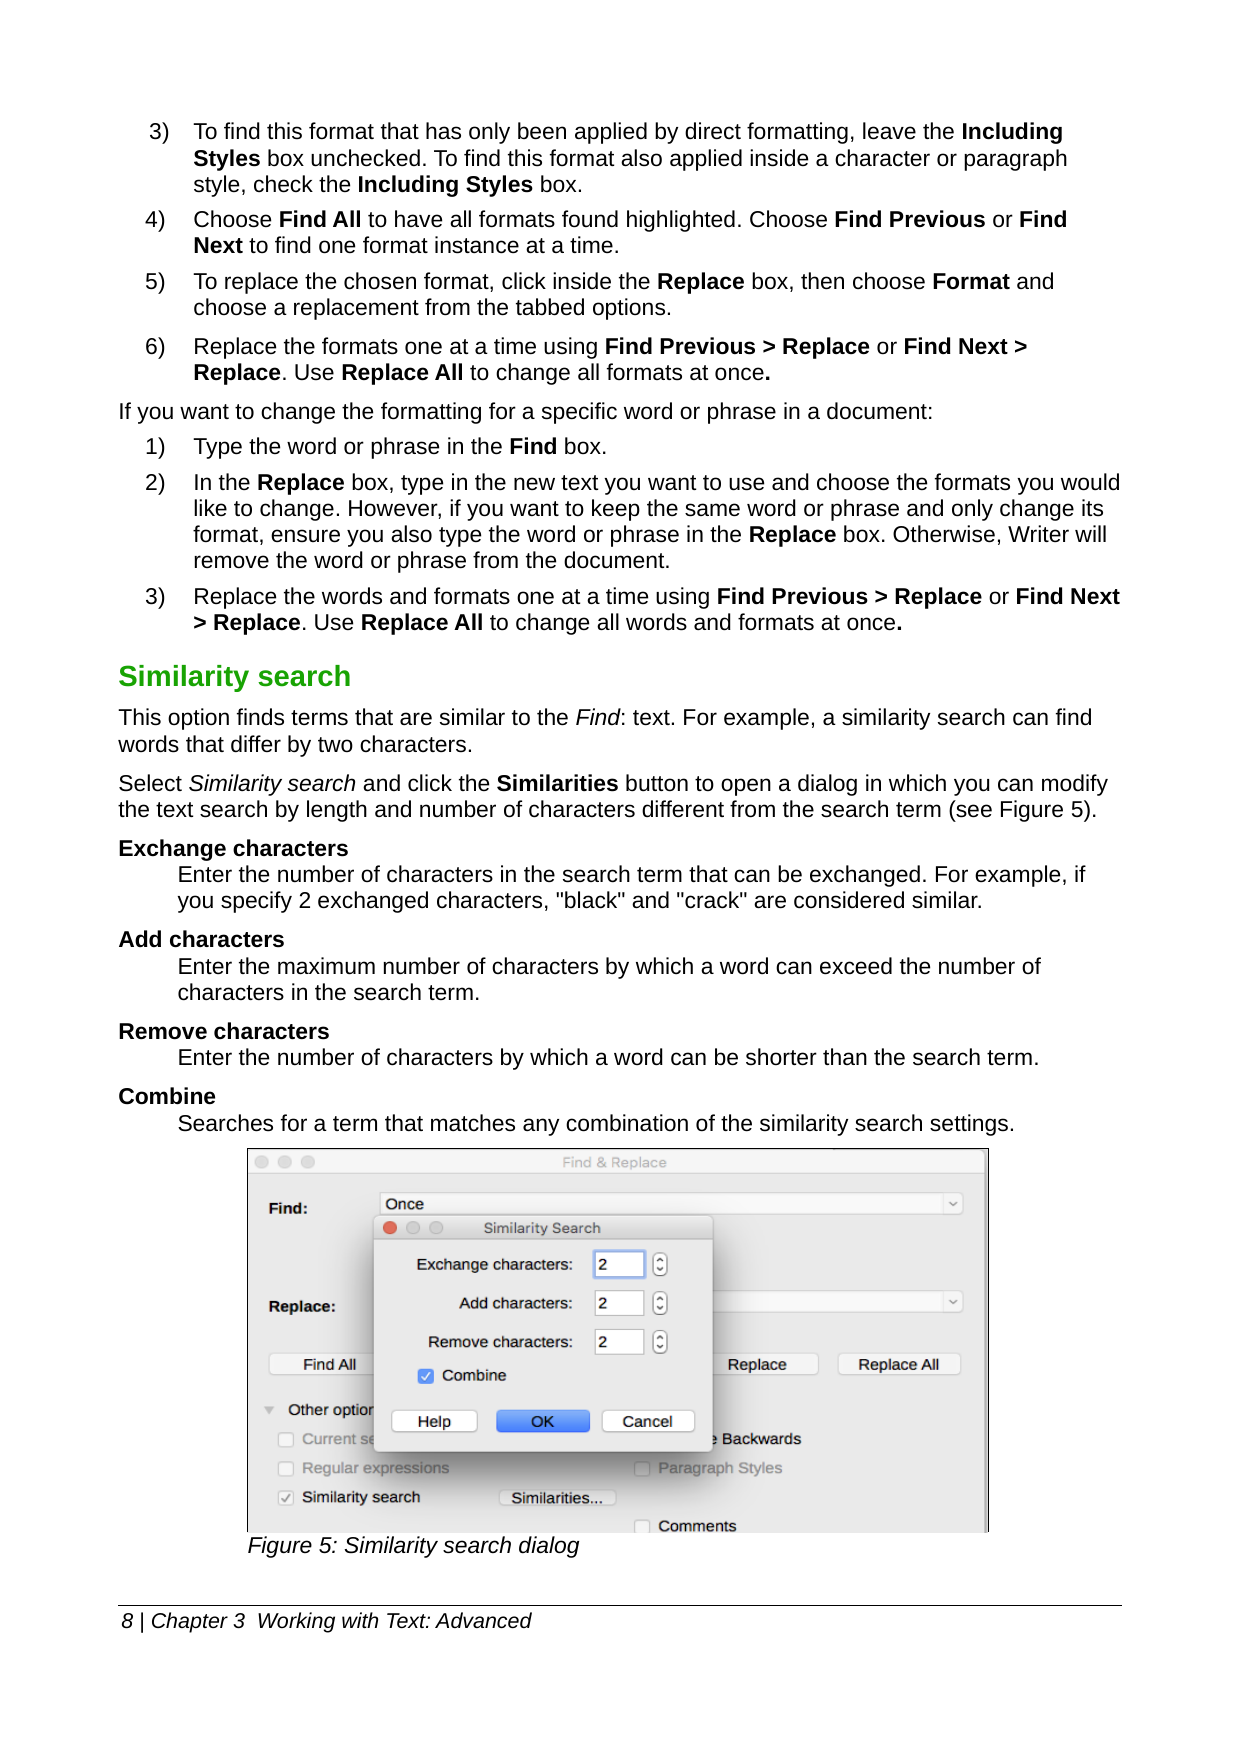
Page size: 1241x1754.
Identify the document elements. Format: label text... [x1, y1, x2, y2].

list Type the word or phrase in the Find box. [165, 433, 1122, 459]
text This option finds terms that are similar to the Find: text. For example, a similarity search can find words that differ by two characters. [118, 704, 1122, 757]
text Combine [118, 1083, 1122, 1109]
text Enter the number of characters in the search term that can be exchanged. For example, if you specify 2 exchanged characters, "black" and "crack" are considered similar. [177, 861, 1122, 914]
text Searches for a term that matches any combination of the similarity search settings. [177, 1109, 1122, 1136]
list Choose Find All to have all formats found highlighted. Choose Find Previous or Find Next to find one format instance at a time. [165, 206, 1122, 259]
text Exchange characters [118, 835, 1122, 861]
list To find this format that has only been applied by direct formatting, leave the Including Styles box unchecked. To find this format also applied inside a character or paragraph style, check the Including Styles box. [169, 118, 1122, 197]
subtitle Similarity search [118, 659, 1122, 693]
list Replace the formats one at a time using Find Previous > Replace or Find Next > Replace. Use Replace All to change all formats at once. [165, 333, 1122, 386]
list In the Replace box, type in the new text you want to use and choose the formats you would like to change. However, if you want to keep the same word or phrase and only change its format, ensure you also type the word or phrase in the Replace box. Otherwise, Writer will remove the word or phrase from the document. [165, 468, 1122, 574]
list Replace the words and formats one at a time using Find Previous > Replace or Find Next > Replace. Use Replace All to change all words and formats at once. [165, 583, 1122, 635]
text Select Similarity search and click the Similarities button to open a dialog in which you can modify the text search by length and number of characters different from the search term (see Figure 5). [118, 769, 1122, 822]
picture [248, 1149, 988, 1533]
text Enter the maximum number of characters by which a word can exceed the number of characters in the search term. [177, 953, 1122, 1005]
text Remove characters [118, 1018, 1122, 1044]
list To replace the chosen format, click inside the Replace box, then choose Format and choose a replacement from the tabbed options. [165, 268, 1122, 320]
text Add characters [118, 926, 1122, 953]
text Figure 5: Similarity search dialog [247, 1148, 993, 1558]
text Enter the number of characters by which a word can be shorter than the search term. [177, 1044, 1122, 1071]
list If you want to change the formatting for a specific word or phrase in a document: [118, 398, 1122, 424]
